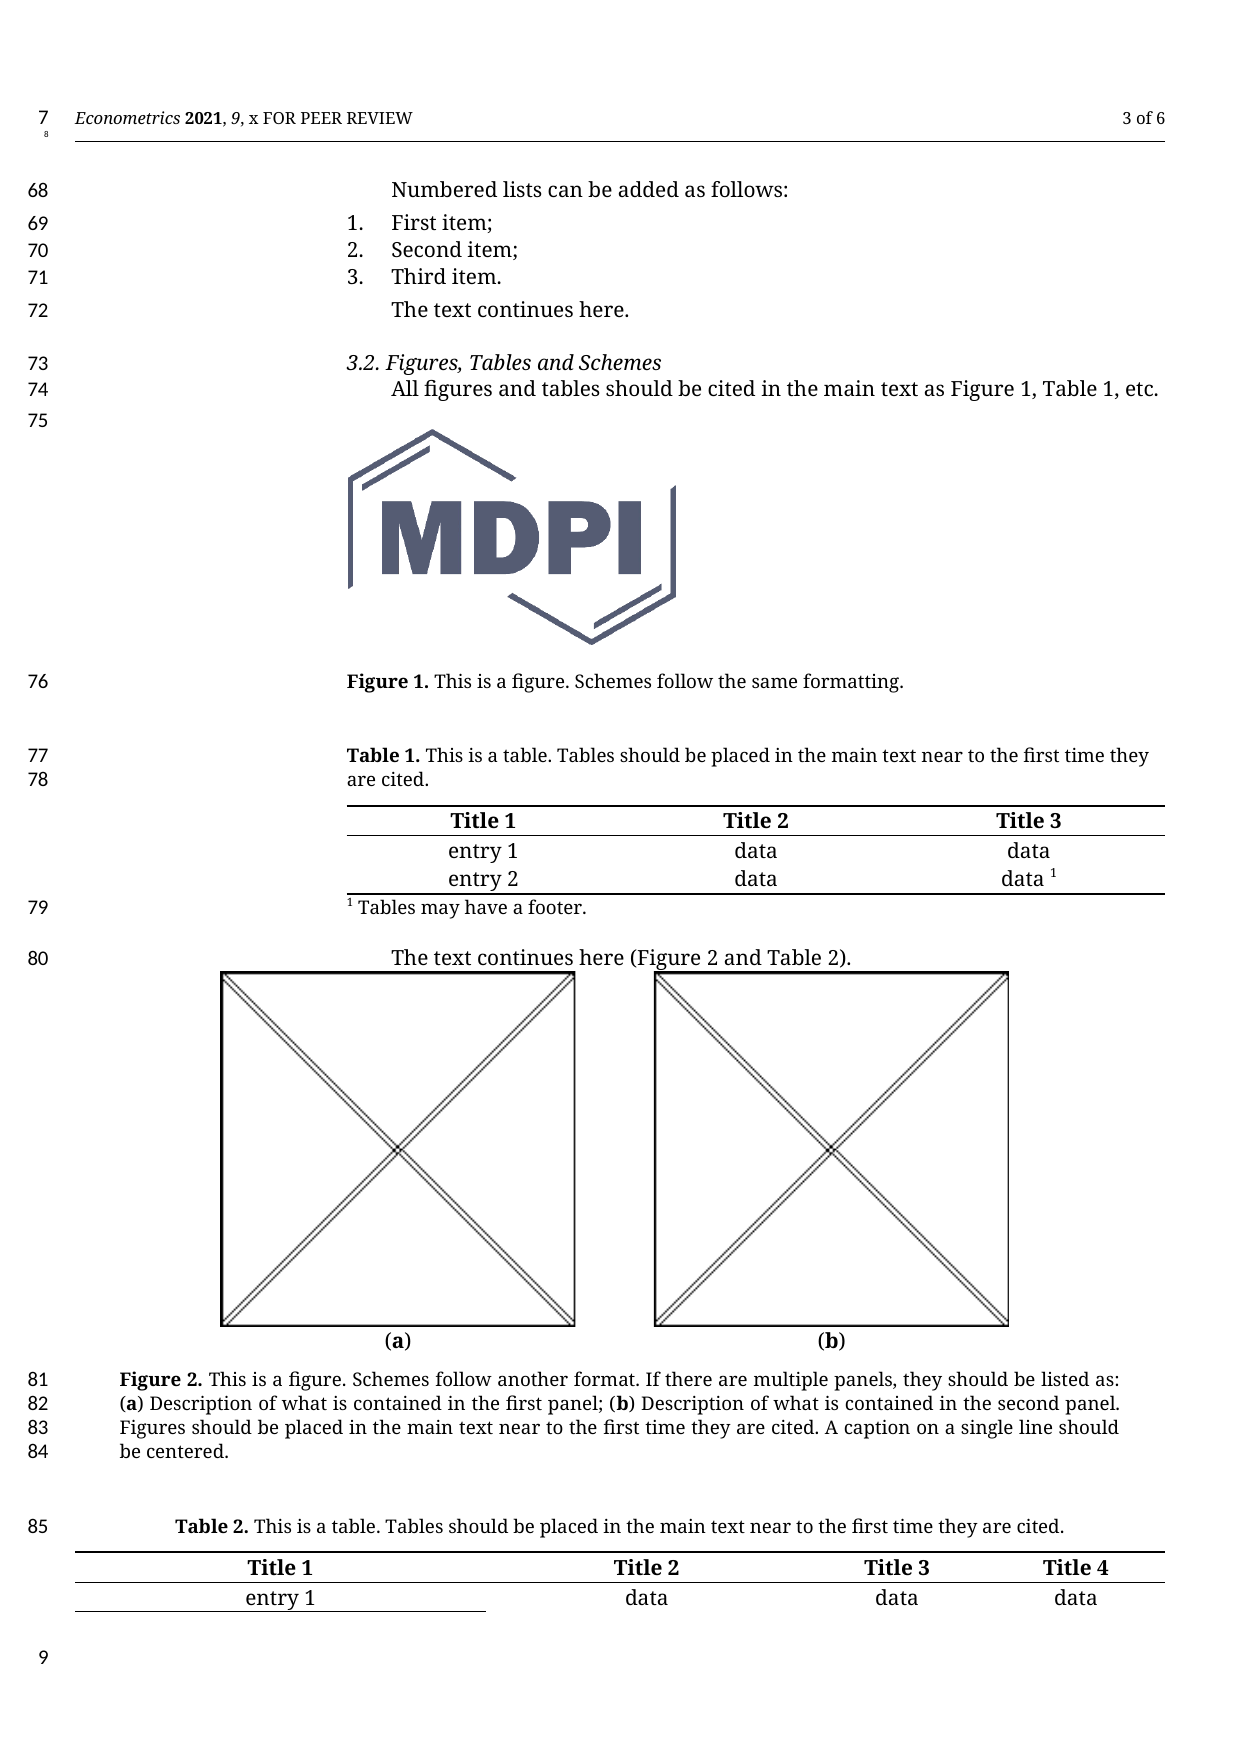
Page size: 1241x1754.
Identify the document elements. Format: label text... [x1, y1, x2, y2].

table_header [1009, 971, 1054, 1326]
text The text continues here (Figure 2 and Table 2). [347, 944, 1165, 971]
list Numbered lists can be added as follows: [347, 176, 1165, 203]
text All figures and tables should be cited in the main text as Figure 1, Table 1, etc. [347, 375, 1165, 402]
subtitle 3.2. Figures, Tables and Schemes [347, 348, 1165, 375]
table_cell (a) [186, 1326, 609, 1355]
list Second item; [347, 236, 1165, 263]
table_header Title 2 [486, 1553, 807, 1582]
table_cell data 1 [892, 865, 1165, 893]
table_cell entry 2 [347, 865, 619, 893]
table_header Title 3 [892, 807, 1165, 835]
table_header [186, 971, 220, 1326]
table_cell entry 1 [75, 1583, 486, 1611]
text Table 1. This is a table. Tables should be placed in the main text near to the first time they are cited. [347, 744, 1165, 792]
text Table 2. This is a table. Tables should be placed in the main text near to the first time they are cited. [75, 1514, 1165, 1538]
table_cell (b) [609, 1326, 1054, 1355]
table_cell data [808, 1583, 986, 1611]
list First item; [347, 209, 1165, 236]
table_cell data [486, 1583, 807, 1611]
list Third item. [347, 263, 1165, 290]
table_header Title 3 [808, 1553, 986, 1582]
table_header Title 1 [347, 807, 619, 835]
table_cell entry 1 [347, 836, 619, 864]
text 1 Tables may have a footer. [347, 895, 1165, 919]
text The text continues here. [347, 296, 1165, 323]
table_cell data [986, 1583, 1165, 1611]
table_header [576, 971, 609, 1326]
table_header Title 2 [620, 807, 892, 835]
text Figure 1. This is a figure. Schemes follow the same formatting. [347, 669, 1165, 694]
table_cell data [620, 865, 892, 893]
table_cell data [892, 836, 1165, 864]
table_header Title 1 [75, 1553, 486, 1582]
table_cell data [620, 836, 892, 864]
text Figure 2. This is a figure. Schemes follow another format. If there are multiple panels, they should be listed as: (a) Description of what is contained in the first panel; (b) Description of what is contained in the second panel. Figures should be placed in the main text near to the first time they are cited. A caption on a single line should be centered. [119, 1367, 1121, 1464]
table_header [609, 971, 653, 1326]
table_header Title 4 [986, 1553, 1165, 1582]
